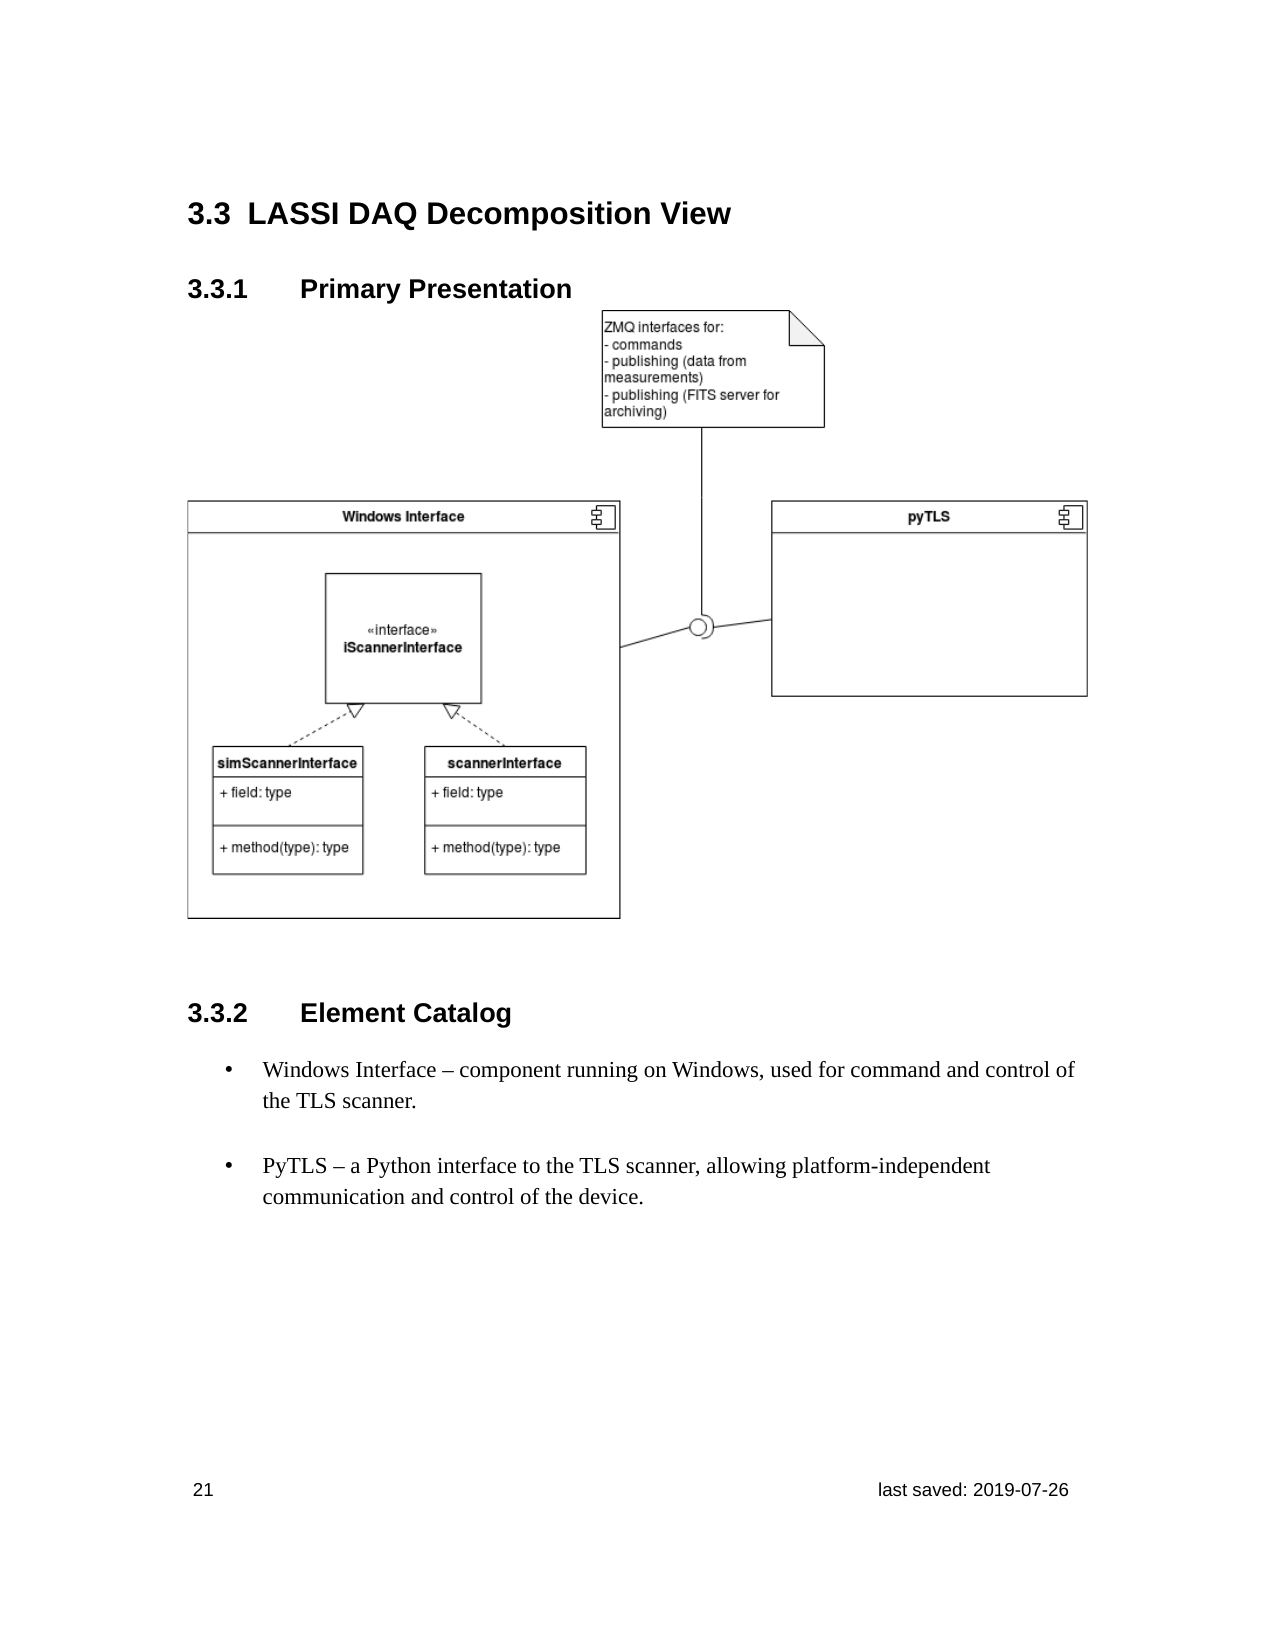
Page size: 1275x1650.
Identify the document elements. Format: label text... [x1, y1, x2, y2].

subtitle Element Catalog [187, 993, 1087, 1028]
picture [187, 310, 1088, 919]
subtitle Primary Presentation [187, 269, 1087, 304]
subtitle LASSI DAQ Decomposition View [187, 192, 1087, 231]
list Windows Interface – component running on Windows, used for command and control of the TLS scanner. [225, 1051, 1087, 1114]
list PyTLS – a Python interface to the TLS scanner, allowing platform-independent communication and control of the device. [225, 1147, 1087, 1209]
